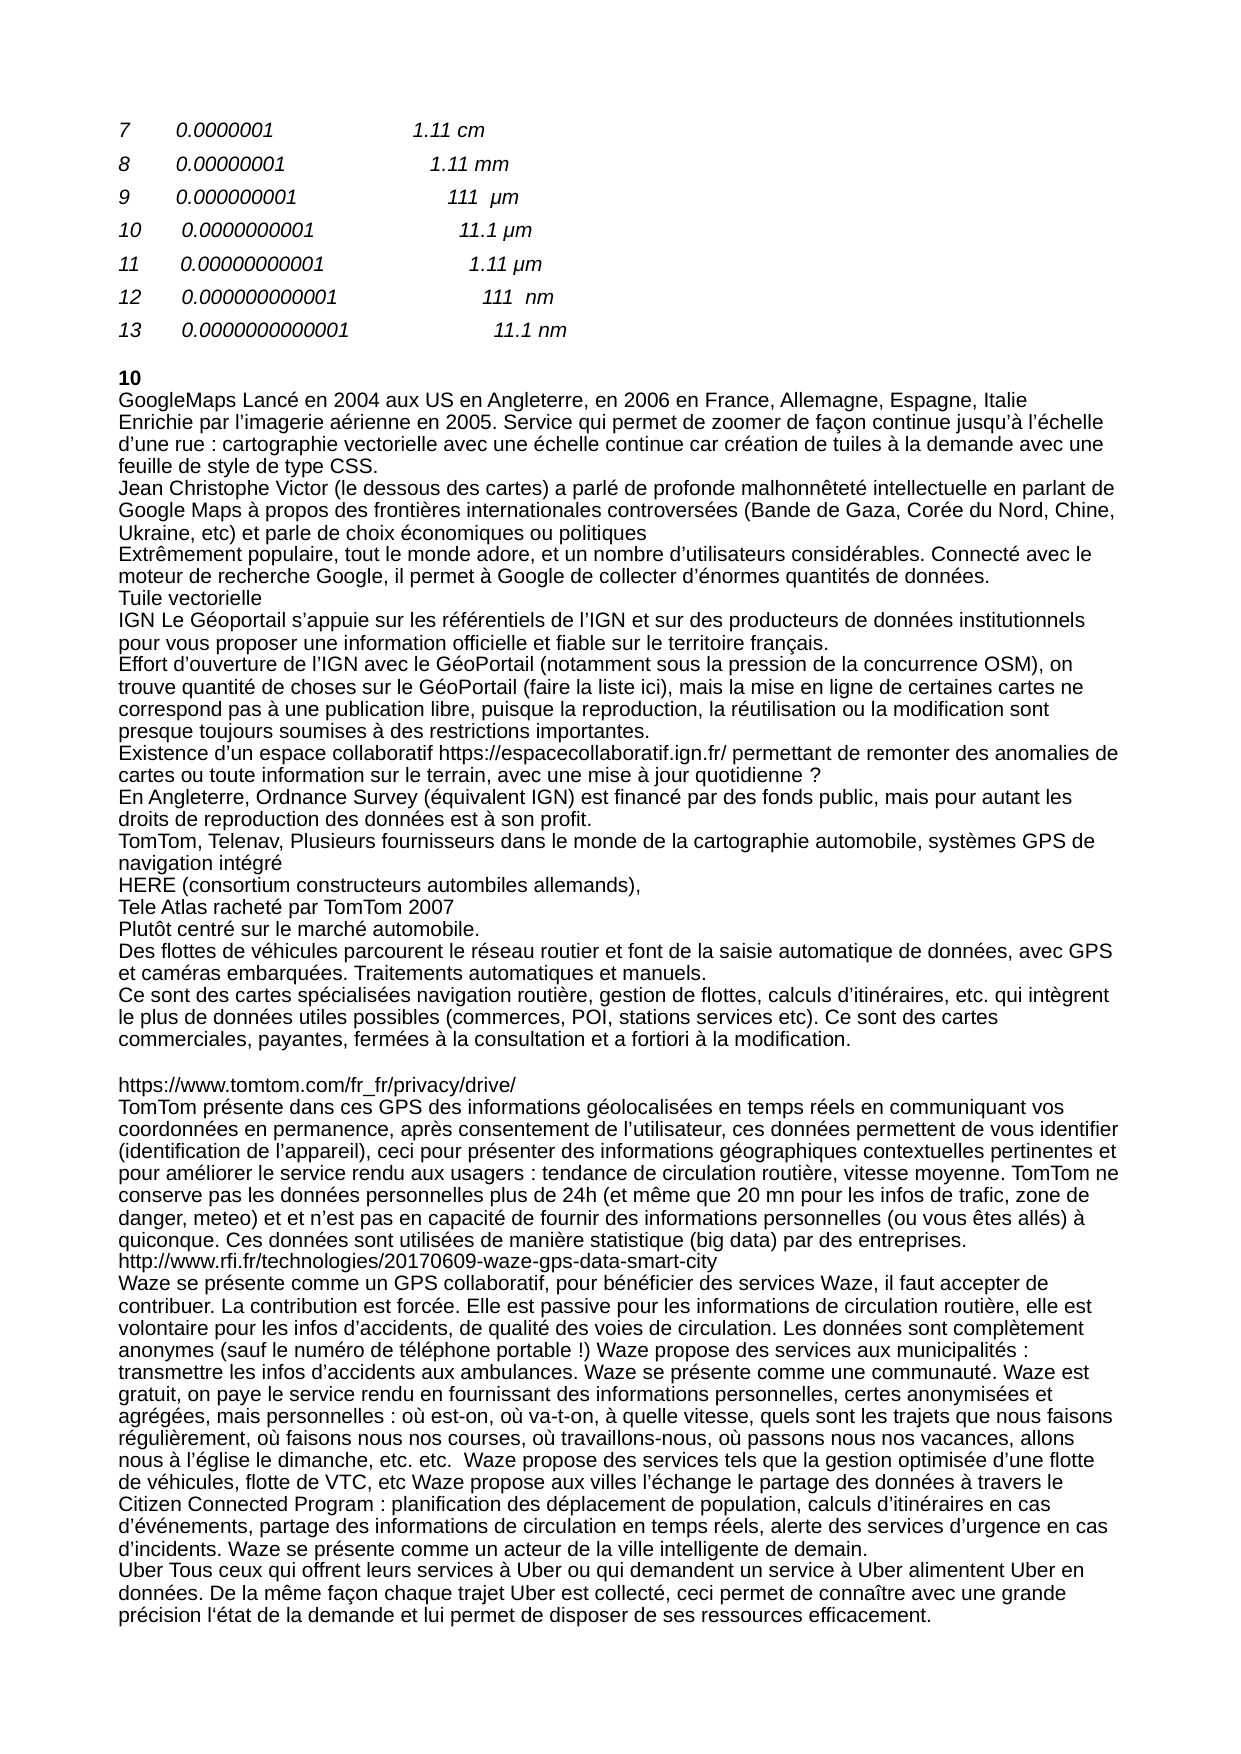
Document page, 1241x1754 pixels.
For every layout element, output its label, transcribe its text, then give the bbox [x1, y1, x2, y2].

text Ce sont des cartes spécialisées navigation routière, gestion de flottes, calculs d’itinéraires, etc. qui intègrent le plus de données utiles possibles (commerces, POI, stations services etc). Ce sont des cartes commerciales, payantes, fermées à la consultation et a fortiori à la modification. [118, 985, 1122, 1051]
text Tele Atlas racheté par TomTom 2007 [118, 897, 1122, 919]
text Waze se présente comme un GPS collaboratif, pour bénéficier des services Waze, il faut accepter de contribuer. La contribution est forcée. Elle est passive pour les informations de circulation routière, elle est volontaire pour les infos d’accidents, de qualité des voies de circulation. Les données sont complètement anonymes (sauf le numéro de téléphone portable !) Waze propose des services aux municipalités : transmettre les infos d’accidents aux ambulances. Waze se présente comme une communauté. Waze est gratuit, on paye le service rendu en fournissant des informations personnelles, certes anonymisées et agrégées, mais personnelles : où est-on, où va-t-on, à quelle vitesse, quels sont les trajets que nous faisons régulièrement, où faisons nous nos courses, où travaillons-nous, où passons nous nos vacances, allons nous à l’église le dimanche, etc. etc. Waze propose des services tels que la gestion optimisée d’une flotte de véhicules, flotte de VTC, etc Waze propose aux villes l’échange le partage des données à travers le Citizen Connected Program : planification des déplacement de population, calculs d’itinéraires en cas d’événements, partage des informations de circulation en temps réels, alerte des services d’urgence en cas d’incidents. Waze se présente comme un acteur de la ville intelligente de demain. [118, 1273, 1122, 1560]
text Effort d’ouverture de l’IGN avec le GéoPortail (notamment sous la pression de la concurrence OSM), on trouve quantité de choses sur le GéoPortail (faire la liste ici), mais la mise en ligne de certaines cartes ne correspond pas à une publication libre, puisque la reproduction, la réutilisation ou la modification sont presque toujours soumises à des restrictions importantes. [118, 654, 1122, 743]
text 9 0.000000001 111 μm [118, 185, 1122, 209]
text IGN Le Géoportail s’appuie sur les référentiels de l’IGN et sur des producteurs de données institutionnels pour vous proposer une information officielle et fiable sur le territoire français. [118, 610, 1122, 654]
text Existence d’un espace collaboratif https://espacecollaboratif.ign.fr/ permettant de remonter des anomalies de cartes ou toute information sur le terrain, avec une mise à jour quotidienne ? [118, 743, 1122, 787]
text Tuile vectorielle [118, 588, 1122, 610]
text GoogleMaps Lancé en 2004 aux US en Angleterre, en 2006 en France, Allemagne, Espagne, Italie [118, 390, 1122, 412]
text 10 [118, 366, 1122, 390]
text http://www.rfi.fr/technologies/20170609-waze-gps-data-smart-city [118, 1251, 1122, 1273]
text HERE (consortium constructeurs autombiles allemands), [118, 875, 1122, 897]
text 12 0.000000000001 111 nm [118, 285, 1122, 309]
text 11 0.00000000001 1.11 μm [118, 251, 1122, 275]
text Enrichie par l’imagerie aérienne en 2005. Service qui permet de zoomer de façon continue jusqu’à l’échelle d’une rue : cartographie vectorielle avec une échelle continue car création de tuiles à la demande avec une feuille de style de type CSS. [118, 412, 1122, 478]
text Uber Tous ceux qui offrent leurs services à Uber ou qui demandent un service à Uber alimentent Uber en données. De la même façon chaque trajet Uber est collecté, ceci permet de connaître avec une grande précision l‘état de la demande et lui permet de disposer de ses ressources efficacement. [118, 1560, 1122, 1626]
text 7 0.0000001 1.11 cm [118, 118, 1122, 142]
text Plutôt centré sur le marché automobile. [118, 919, 1122, 941]
text https://www.tomtom.com/fr_fr/privacy/drive/ [118, 1075, 1122, 1097]
text Des flottes de véhicules parcourent le réseau routier et font de la saisie automatique de données, avec GPS et caméras embarquées. Traitements automatiques et manuels. [118, 941, 1122, 985]
text Jean Christophe Victor (le dessous des cartes) a parlé de profonde malhonnêteté intellectuelle en parlant de Google Maps à propos des frontières internationales controversées (Bande de Gaza, Corée du Nord, Chine, Ukraine, etc) et parle de choix économiques ou politiques [118, 478, 1122, 544]
text Extrêmement populaire, tout le monde adore, et un nombre d’utilisateurs considérables. Connecté avec le moteur de recherche Google, il permet à Google de collecter d’énormes quantités de données. [118, 544, 1122, 588]
text 8 0.00000001 1.11 mm [118, 151, 1122, 175]
text TomTom présente dans ces GPS des informations géolocalisées en temps réels en communiquant vos coordonnées en permanence, après consentement de l’utilisateur, ces données permettent de vous identifier (identification de l’appareil), ceci pour présenter des informations géographiques contextuelles pertinentes et pour améliorer le service rendu aux usagers : tendance de circulation routière, vitesse moyenne. TomTom ne conserve pas les données personnelles plus de 24h (et même que 20 mn pour les infos de trafic, zone de danger, meteo) et et n’est pas en capacité de fournir des informations personnelles (ou vous êtes allés) à quiconque. Ces données sont utilisées de manière statistique (big data) par des entreprises. [118, 1097, 1122, 1251]
text TomTom, Telenav, Plusieurs fournisseurs dans le monde de la cartographie automobile, systèmes GPS de navigation intégré [118, 831, 1122, 875]
text 13 0.0000000000001 11.1 nm [118, 318, 1122, 342]
text 10 0.0000000001 11.1 μm [118, 218, 1122, 242]
text En Angleterre, Ordnance Survey (équivalent IGN) est financé par des fonds public, mais pour autant les droits de reproduction des données est à son profit. [118, 787, 1122, 831]
